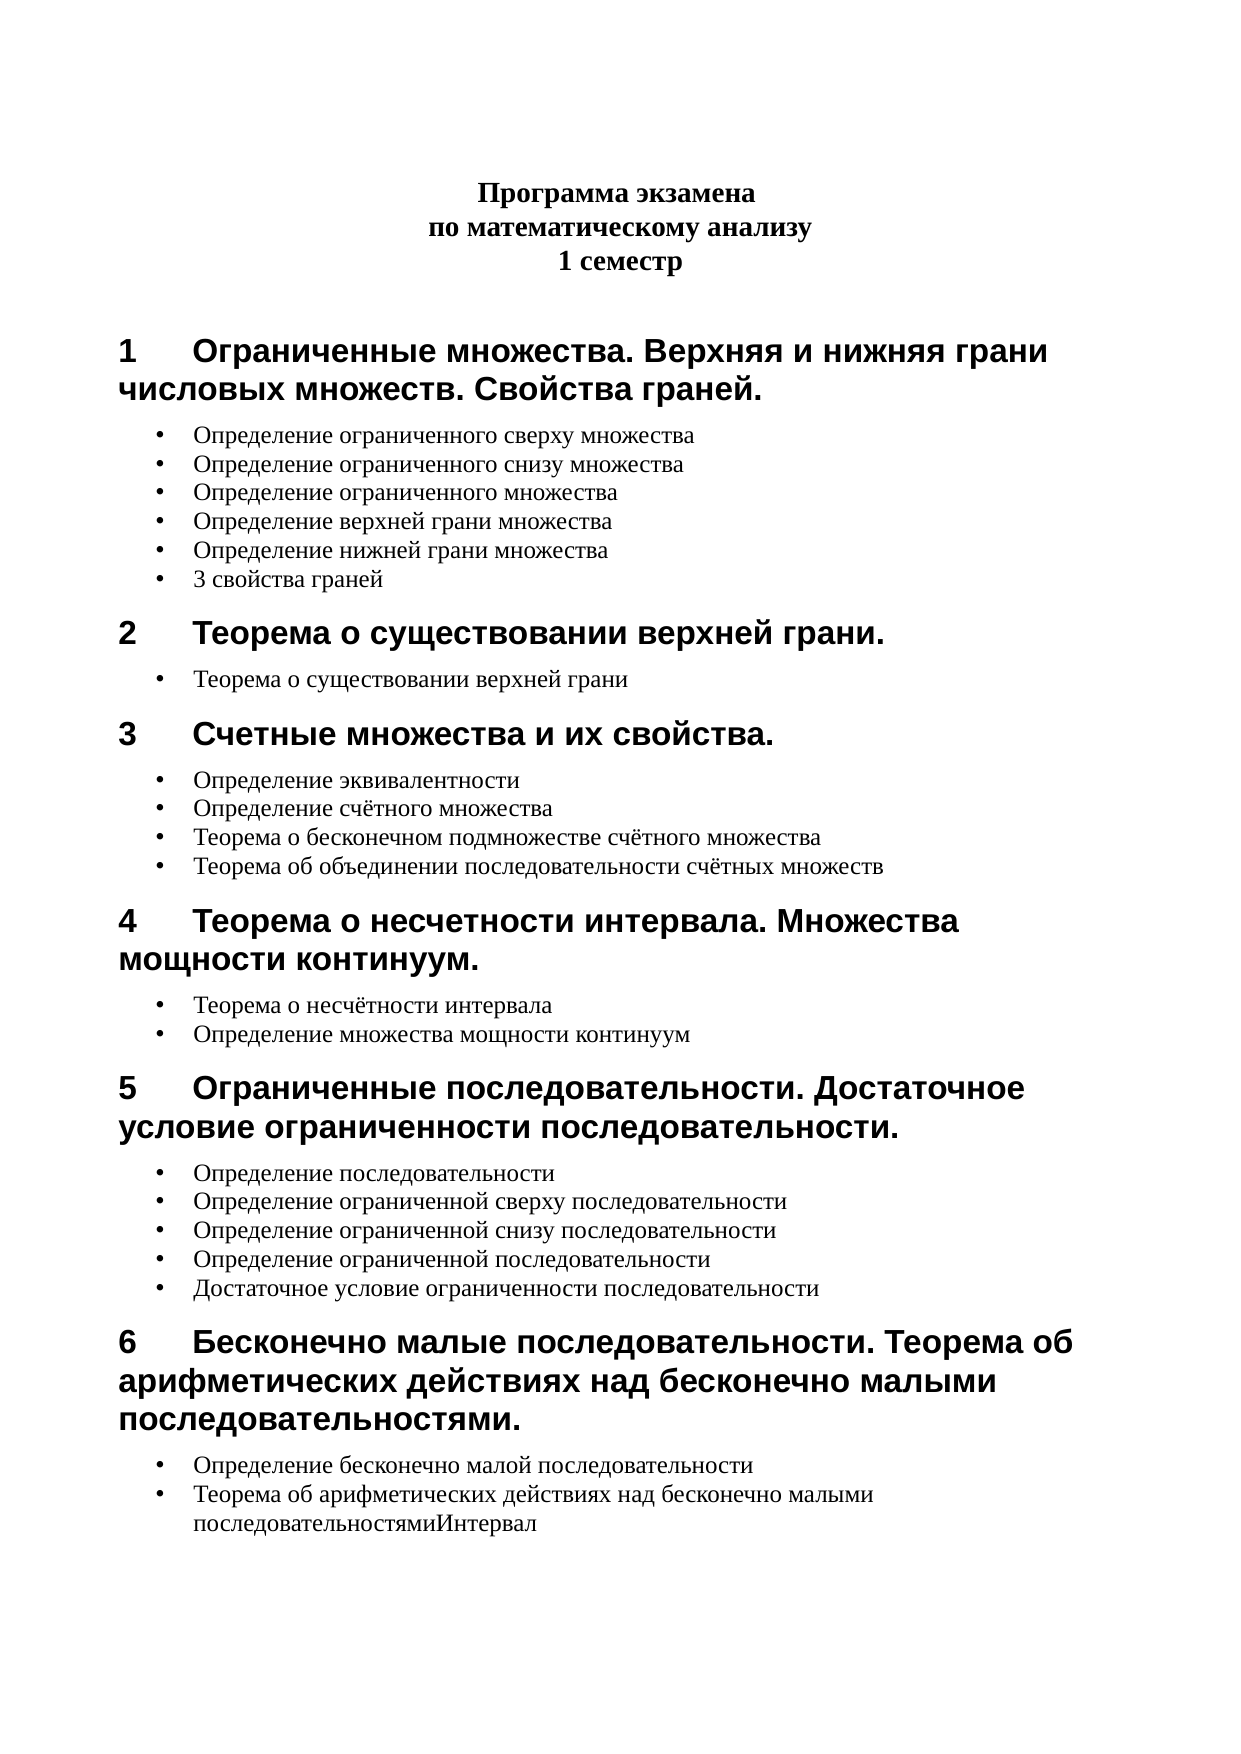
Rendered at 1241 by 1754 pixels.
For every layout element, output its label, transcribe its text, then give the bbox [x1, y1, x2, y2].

list Определение ограниченного сверху множества [156, 420, 1122, 449]
list Определение ограниченного множества [156, 477, 1122, 506]
list Определение верхней грани множества [156, 506, 1122, 535]
list Определение эквивалентности [156, 765, 1122, 793]
list Определение нижней грани множества [156, 535, 1122, 564]
list Теорема об объединении последовательности счётных множеств [156, 851, 1122, 880]
list Достаточное условие ограниченности последовательности [156, 1273, 1122, 1301]
list 3 свойства граней [156, 564, 1122, 592]
text Программа экзамена [118, 176, 1122, 209]
subtitle Счетные множества и их свойства. [118, 714, 1122, 752]
list Теорема о бесконечном подмножестве счётного множества [156, 822, 1122, 851]
text 1 семестр [118, 243, 1122, 276]
list Определение множества мощности континуум [156, 1019, 1122, 1047]
list Определение счётного множества [156, 793, 1122, 822]
list Определение ограниченной последовательности [156, 1244, 1122, 1273]
subtitle Бесконечно малые последовательности. Теорема об арифметических действиях над бесконечно малыми последовательностями. [118, 1322, 1122, 1438]
subtitle Теорема о несчетности интервала. Множества мощности континуум. [118, 901, 1122, 977]
list Определение ограниченного снизу множества [156, 449, 1122, 477]
subtitle Ограниченные последовательности. Достаточное условие ограниченности последовательности. [118, 1068, 1122, 1145]
list Определение ограниченной сверху последовательности [156, 1186, 1122, 1215]
list Теорема о несчётности интервала [156, 990, 1122, 1019]
list Теорема о существовании верхней грани [156, 664, 1122, 693]
list Определение ограниченной снизу последовательности [156, 1215, 1122, 1244]
list Теорема об арифметических действиях над бесконечно малыми последовательностямиИнтервал [156, 1479, 1122, 1536]
text по математическому анализу [118, 209, 1122, 243]
list Определение бесконечно малой последовательности [156, 1450, 1122, 1479]
subtitle Теорема о существовании верхней грани. [118, 613, 1122, 652]
list Определение последовательности [156, 1158, 1122, 1186]
subtitle Ограниченные множества. Верхняя и нижняя грани числовых множеств. Свойства граней. [118, 331, 1122, 407]
